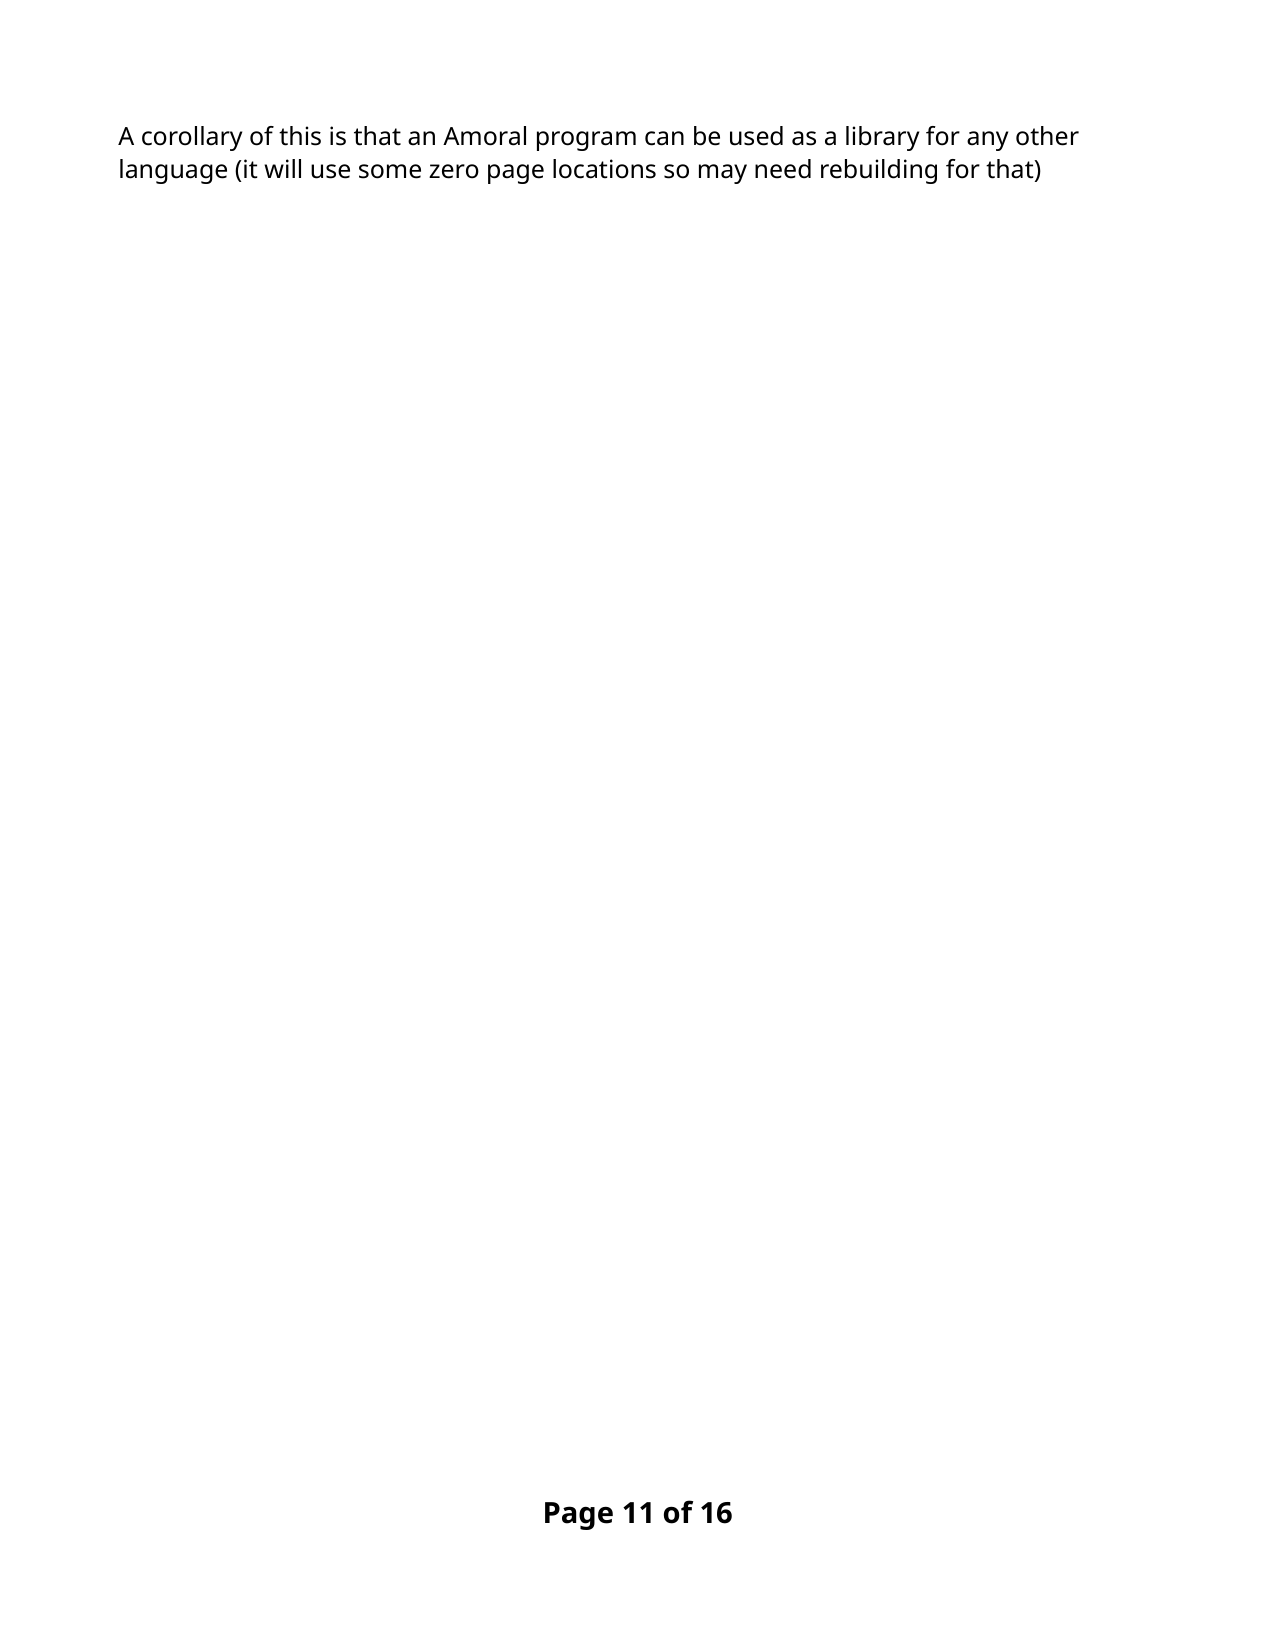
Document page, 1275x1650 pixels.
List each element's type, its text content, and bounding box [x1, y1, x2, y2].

text A corollary of this is that an Amoral program can be used as a library for any other language (it will use some zero page locations so may need rebuilding for that) [118, 118, 1157, 186]
